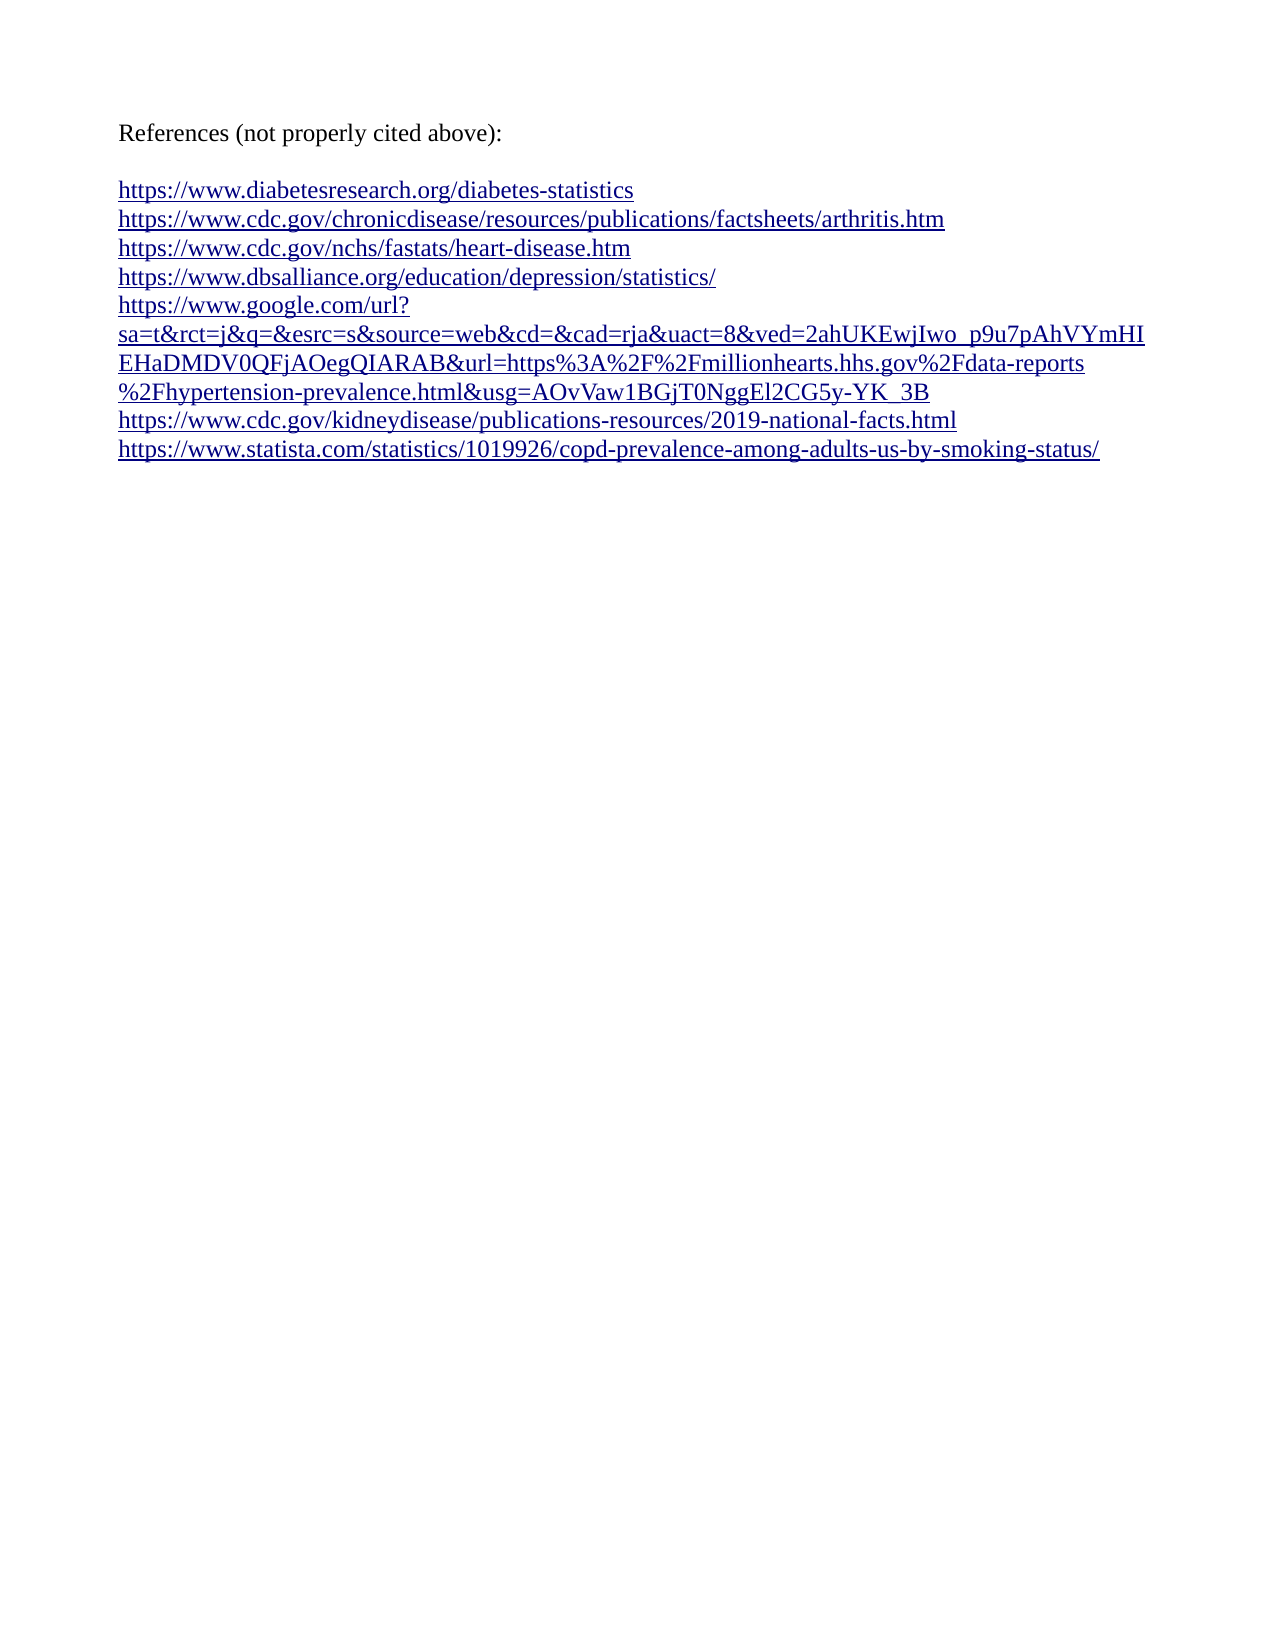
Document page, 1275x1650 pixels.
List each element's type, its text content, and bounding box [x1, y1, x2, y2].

text https://www.diabetesresearch.org/diabetes-statistics [118, 176, 1157, 204]
text References (not properly cited above): [118, 118, 1157, 147]
text https://www.google.com/url?sa=t&rct=j&q=&esrc=s&source=web&cd=&cad=rja&uact=8&ved=2ahUKEwjIwo_p9u7pAhVYmHIEHaDMDV0QFjAOegQIARAB&url=https%3A%2F%2Fmillionhearts.hhs.gov%2Fdata-reports%2Fhypertension-prevalence.html&usg=AOvVaw1BGjT0NggEl2CG5y-YK_3B [118, 291, 1157, 406]
text https://www.dbsalliance.org/education/depression/statistics/ [118, 262, 1157, 291]
text https://www.cdc.gov/nchs/fastats/heart-disease.htm [118, 233, 1157, 262]
text https://www.statista.com/statistics/1019926/copd-prevalence-among-adults-us-by-smoking-status/ [118, 434, 1157, 463]
text https://www.cdc.gov/chronicdisease/resources/publications/factsheets/arthritis.htm [118, 204, 1157, 233]
text https://www.cdc.gov/kidneydisease/publications-resources/2019-national-facts.html [118, 406, 1157, 434]
